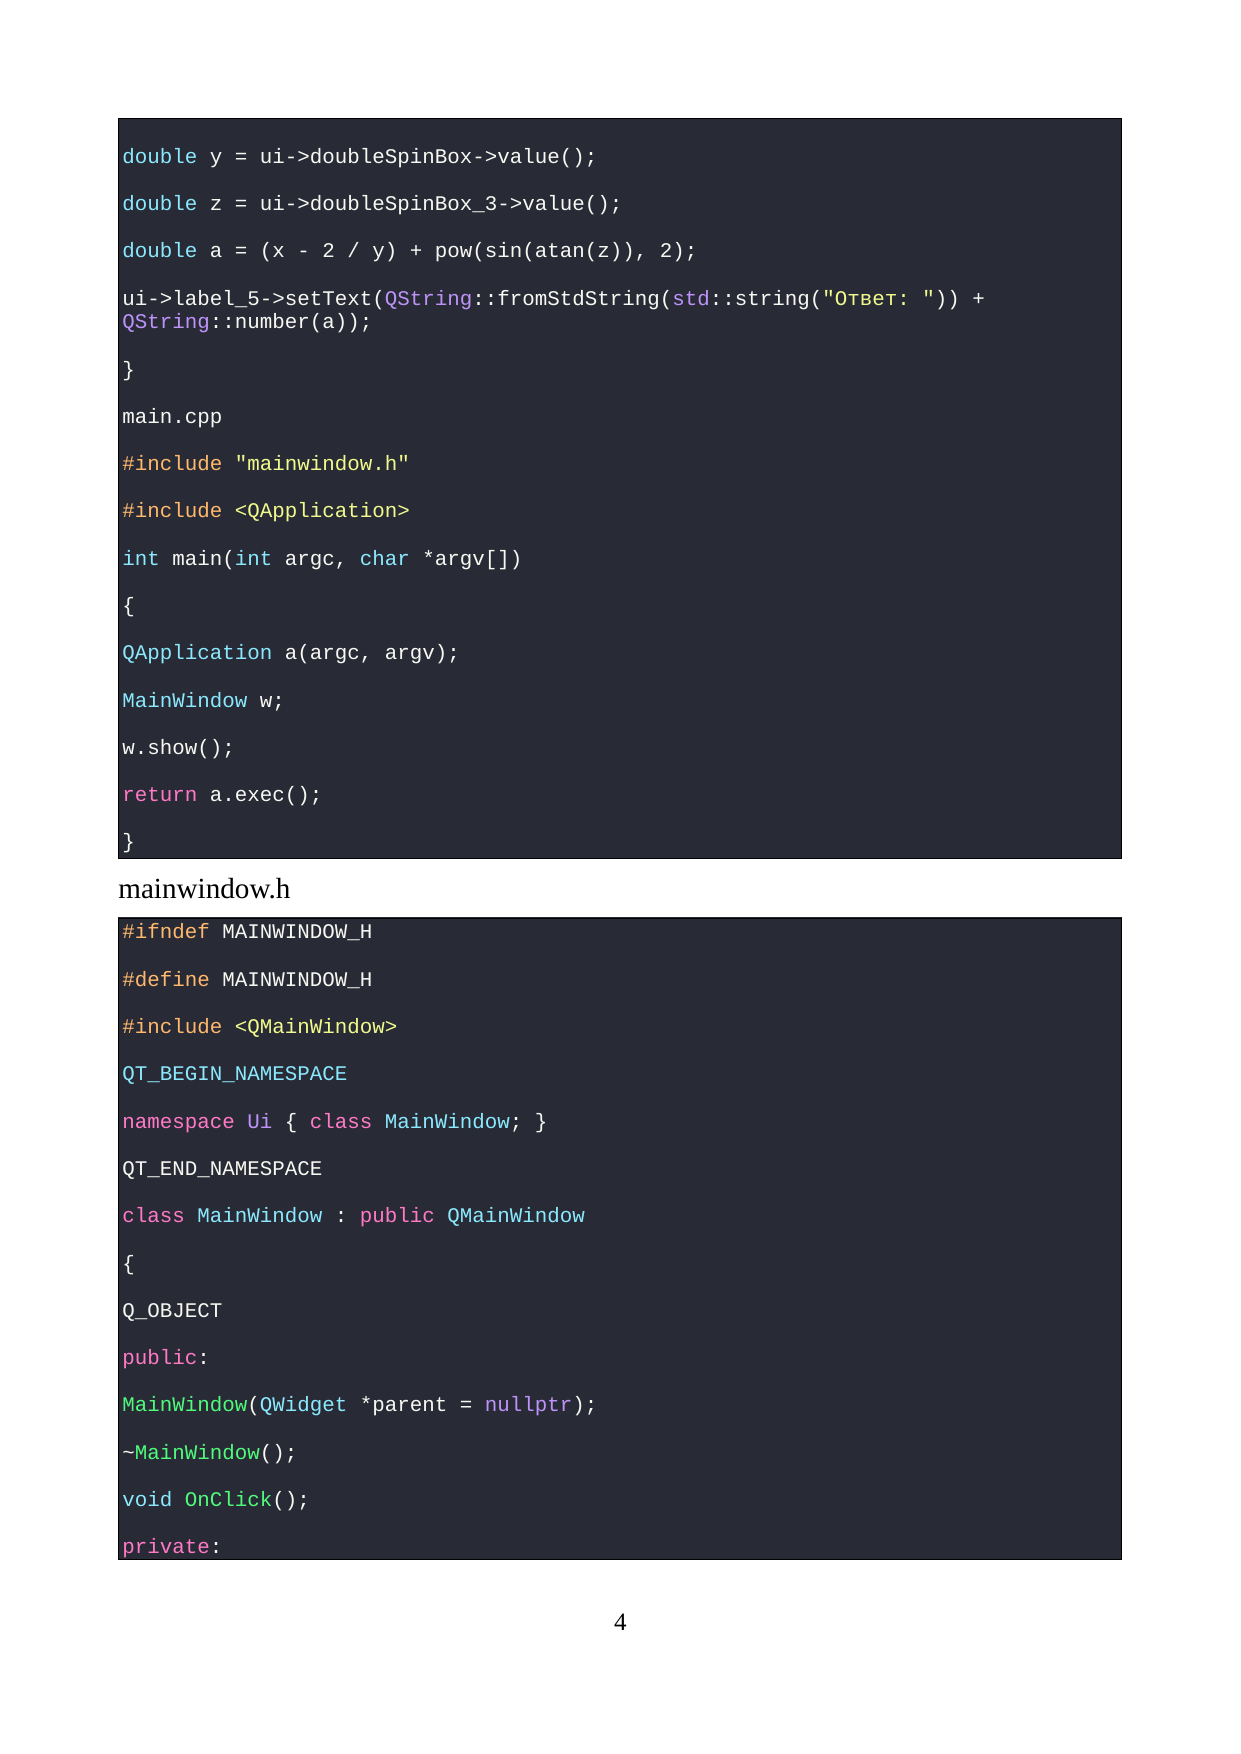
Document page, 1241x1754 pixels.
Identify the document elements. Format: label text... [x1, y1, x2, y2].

text #define MAINWINDOW_H [119, 965, 1121, 988]
text { [119, 591, 1121, 615]
text int main(int argc, char *argv[]) [119, 544, 1121, 567]
text main.cpp [119, 402, 1121, 426]
text class MainWindow : public QMainWindow [119, 1201, 1121, 1225]
text MainWindow(QWidget *parent = nullptr); [119, 1390, 1121, 1414]
text #include <QMainWindow> [119, 1012, 1121, 1036]
text void OnClick(); [119, 1485, 1121, 1509]
text Q_OBJECT [119, 1296, 1121, 1319]
text } [119, 827, 1121, 858]
text QApplication a(argc, argv); [119, 638, 1121, 662]
text QT_BEGIN_NAMESPACE [119, 1059, 1121, 1083]
text { [119, 1248, 1121, 1272]
text #include "mainwindow.h" [119, 449, 1121, 473]
text double a = (x - 2 / y) + pow(sin(atan(z)), 2); [119, 236, 1121, 260]
text ~MainWindow(); [119, 1438, 1121, 1461]
text double y = ui->doubleSpinBox->value(); [119, 142, 1121, 165]
text QT_END_NAMESPACE [119, 1154, 1121, 1178]
text #include <QApplication> [119, 496, 1121, 520]
text private: [119, 1532, 1121, 1559]
text } [119, 354, 1121, 378]
text QString::number(a)); [119, 307, 1121, 331]
text ui->label_5->setText(QString::fromStdString(std::string("Ответ: ")) + [119, 284, 1121, 307]
text public: [119, 1343, 1121, 1367]
text return a.exec(); [119, 780, 1121, 804]
text namespace Ui { class MainWindow; } [119, 1107, 1121, 1130]
text w.show(); [119, 733, 1121, 757]
text mainwindow.h [118, 871, 1122, 905]
text double z = ui->doubleSpinBox_3->value(); [119, 189, 1121, 213]
text MainWindow w; [119, 686, 1121, 709]
text #ifndef MAINWINDOW_H [119, 919, 1121, 941]
